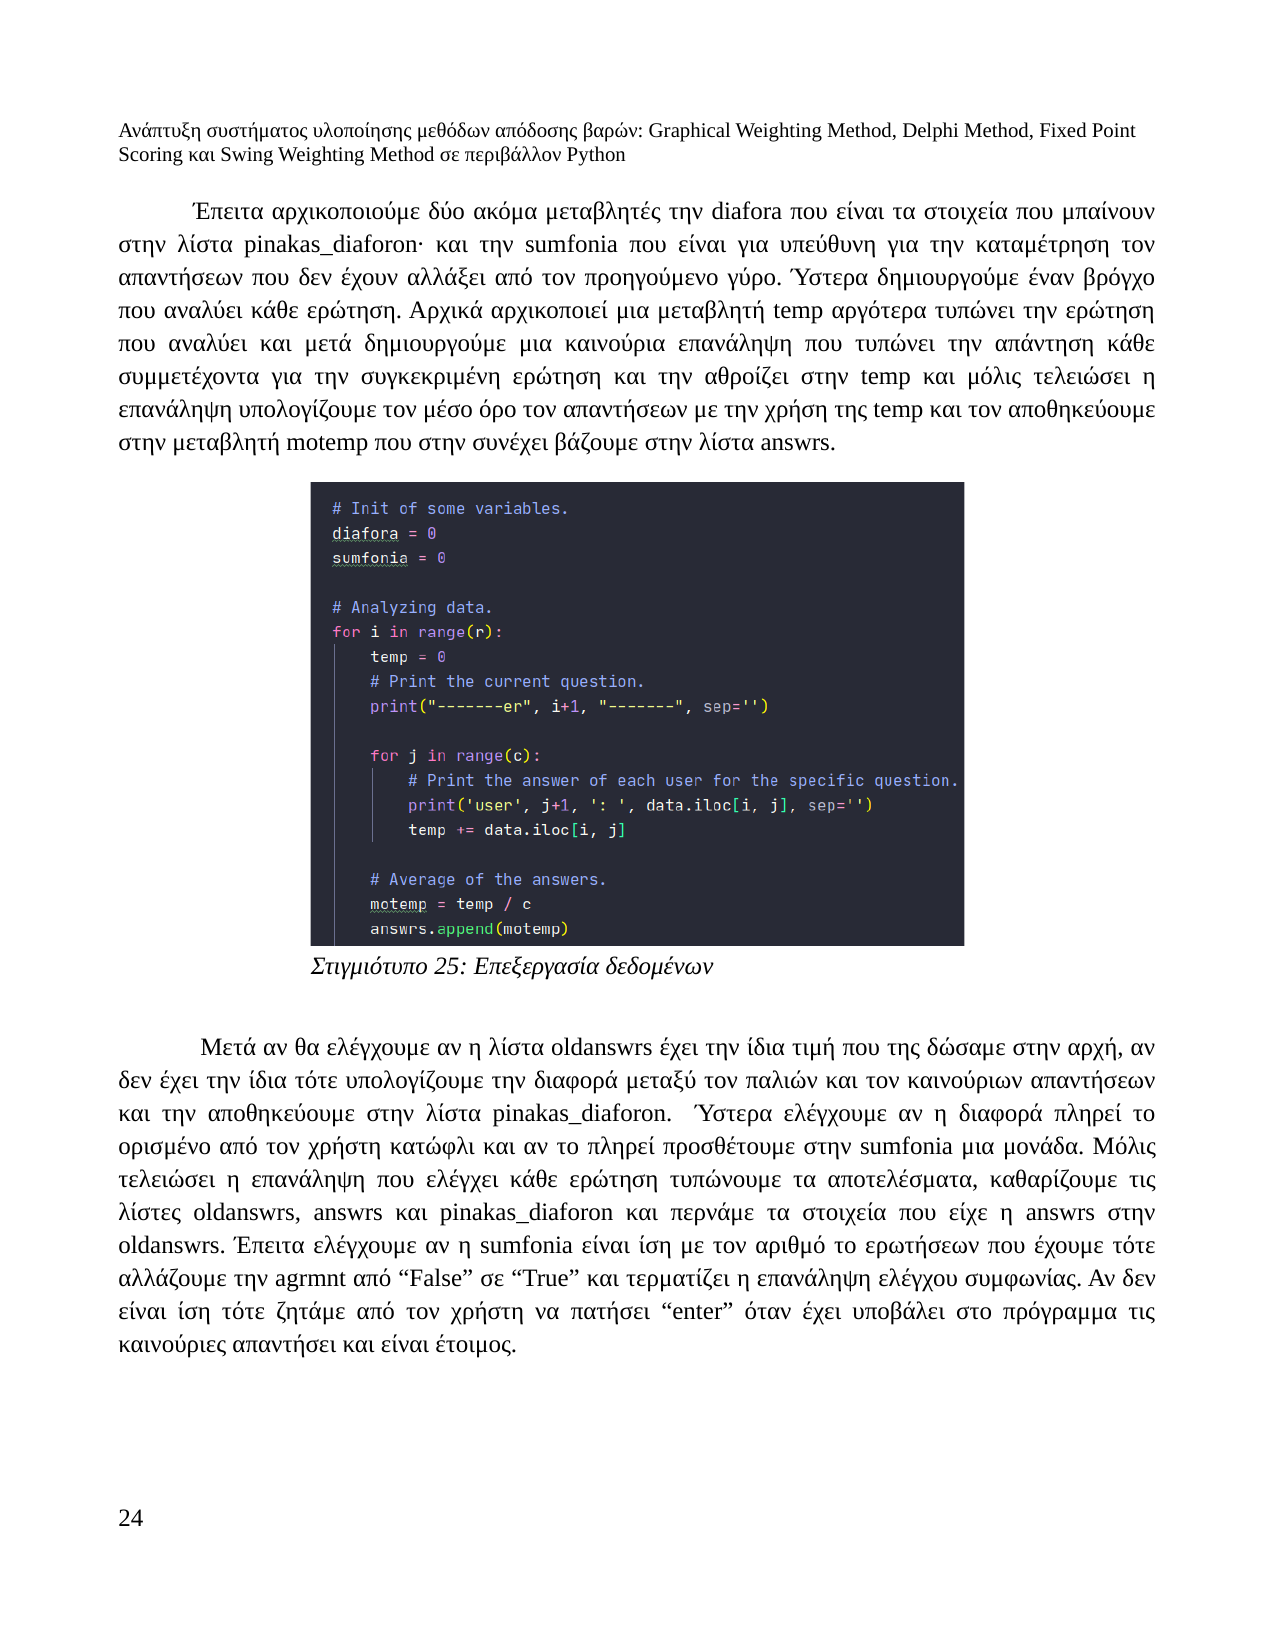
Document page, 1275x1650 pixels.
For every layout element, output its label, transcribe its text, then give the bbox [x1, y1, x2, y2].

text Στιγμιότυπο 25: Επεξεργασία δεδομένων [311, 946, 964, 980]
text Μετά αν θα ελέγχουμε αν η λίστα oldanswrs έχει την ίδια τιμή που της δώσαμε στην αρχή, αν δεν έχει την ίδια τότε υπολογίζουμε την διαφορά μεταξύ τον παλιών και τον καινούριων απαντήσεων και την αποθηκεύουμε στην λίστα pinakas_diaforon. Ύστερα ελέγχουμε αν η διαφορά πληρεί το ορισμένο από τον χρήστη κατώφλι και αν το πληρεί προσθέτουμε στην sumfonia μια μονάδα. Μόλις τελειώσει η επανάληψη που ελέγχει κάθε ερώτηση τυπώνουμε τα αποτελέσματα, καθαρίζουμε τις λίστες oldanswrs, answrs και pinakas_diaforon και περνάμε τα στοιχεία που είχε η answrs στην oldanswrs. Έπειτα ελέγχουμε αν η sumfonia είναι ίση με τον αριθμό το ερωτήσεων που έχουμε τότε αλλάζουμε την agrmnt από “False” σε “True” και τερματίζει η επανάληψη ελέγχου συμφωνίας. Αν δεν είναι ίση τότε ζητάμε από τον χρήστη να πατήσει “enter” όταν έχει υποβάλει στο πρόγραμμα τις καινούριες απαντήσει και είναι έτοιμος. [118, 1032, 1157, 1358]
text Έπειτα αρχικοποιούμε δύο ακόμα μεταβλητές την diafora που είναι τα στοιχεία που μπαίνουν στην λίστα pinakas_diaforon· και την sumfonia που είναι για υπεύθυνη για την καταμέτρηση τον απαντήσεων που δεν έχουν αλλάξει από τον προηγούμενο γύρο. Ύστερα δημιουργούμε έναν βρόγχο που αναλύει κάθε ερώτηση. Αρχικά αρχικοποιεί μια μεταβλητή temp αργότερα τυπώνει την ερώτηση που αναλύει και μετά δημιουργούμε μια καινούρια επανάληψη που τυπώνει την απάντηση κάθε συμμετέχοντα για την συγκεκριμένη ερώτηση και την αθροίζει στην temp και μόλις τελειώσει η επανάληψη υπολογίζουμε τον μέσο όρο τον απαντήσεων με την χρήση της temp και τον αποθηκεύουμε στην μεταβλητή motemp που στην συνέχει βάζουμε στην λίστα answrs. [118, 196, 1157, 456]
picture [310, 482, 965, 946]
